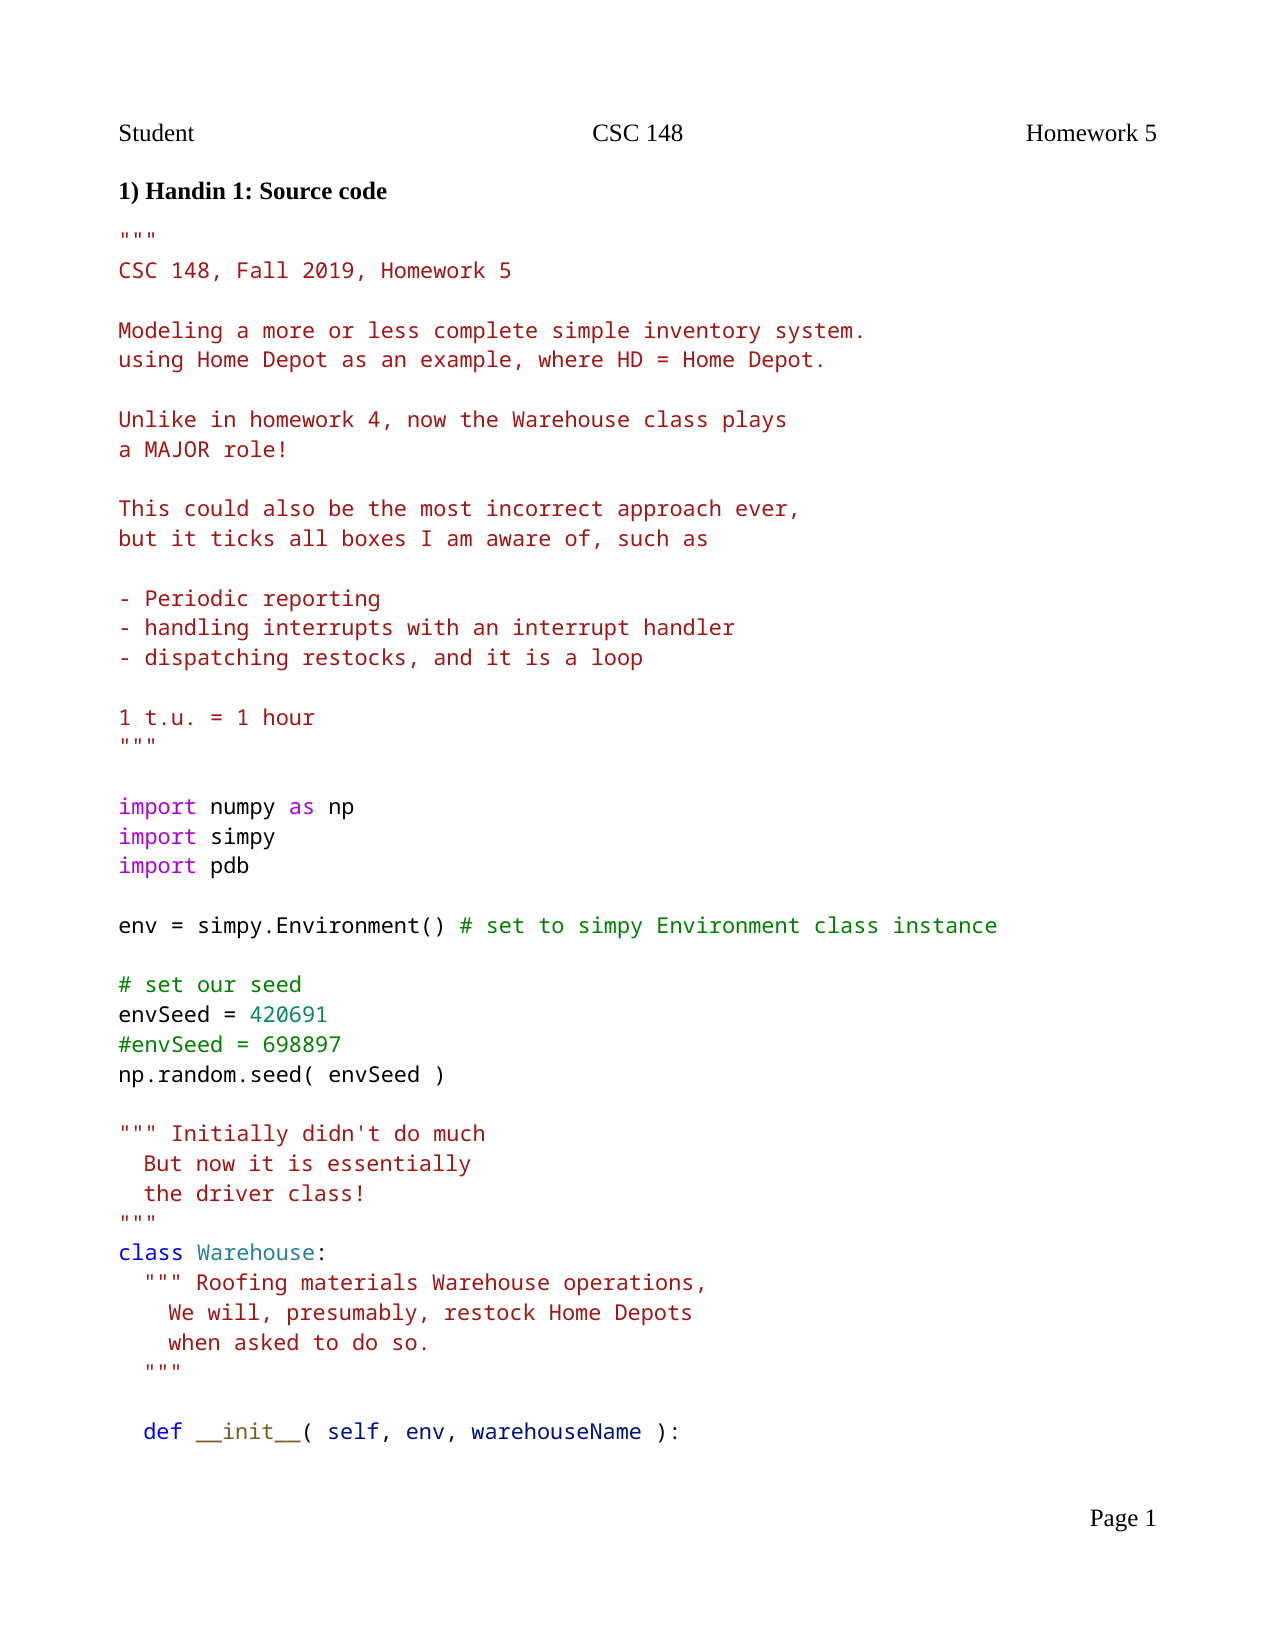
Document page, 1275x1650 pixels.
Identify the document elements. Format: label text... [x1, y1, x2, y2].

text """ Roofing materials Warehouse operations, [118, 1267, 1157, 1297]
text # set our seed [118, 969, 1157, 999]
text """ [118, 1357, 1157, 1386]
text But now it is essentially [118, 1148, 1157, 1178]
text np.random.seed( envSeed ) [118, 1059, 1157, 1088]
text env = simpy.Environment() # set to simpy Environment class instance [118, 910, 1157, 940]
text - dispatching restocks, and it is a loop [118, 642, 1157, 672]
text class Warehouse: [118, 1237, 1157, 1267]
text - handling interrupts with an interrupt handler [118, 612, 1157, 642]
text envSeed = 420691 [118, 999, 1157, 1029]
text when asked to do so. [118, 1327, 1157, 1357]
text CSC 148, Fall 2019, Homework 5 [118, 255, 1157, 285]
text import pdb [118, 850, 1157, 880]
text using Home Depot as an example, where HD = Home Depot. [118, 344, 1157, 374]
text We will, presumably, restock Home Depots [118, 1297, 1157, 1327]
text - Periodic reporting [118, 582, 1157, 612]
text """ [118, 225, 1157, 255]
text 1 t.u. = 1 hour [118, 702, 1157, 731]
text """ [118, 1208, 1157, 1237]
text import numpy as np [118, 791, 1157, 821]
text Modeling a more or less complete simple inventory system. [118, 315, 1157, 344]
text 1) Handin 1: Source code [118, 176, 1157, 205]
text def __init__( self, env, warehouseName ): [118, 1416, 1157, 1446]
text #envSeed = 698897 [118, 1029, 1157, 1059]
text import simpy [118, 821, 1157, 850]
text """ [118, 731, 1157, 761]
text a MAJOR role! [118, 434, 1157, 463]
text Unlike in homework 4, now the Warehouse class plays [118, 404, 1157, 434]
text but it ticks all boxes I am aware of, such as [118, 523, 1157, 553]
text """ Initially didn't do much [118, 1118, 1157, 1148]
text This could also be the most incorrect approach ever, [118, 493, 1157, 523]
text the driver class! [118, 1178, 1157, 1208]
